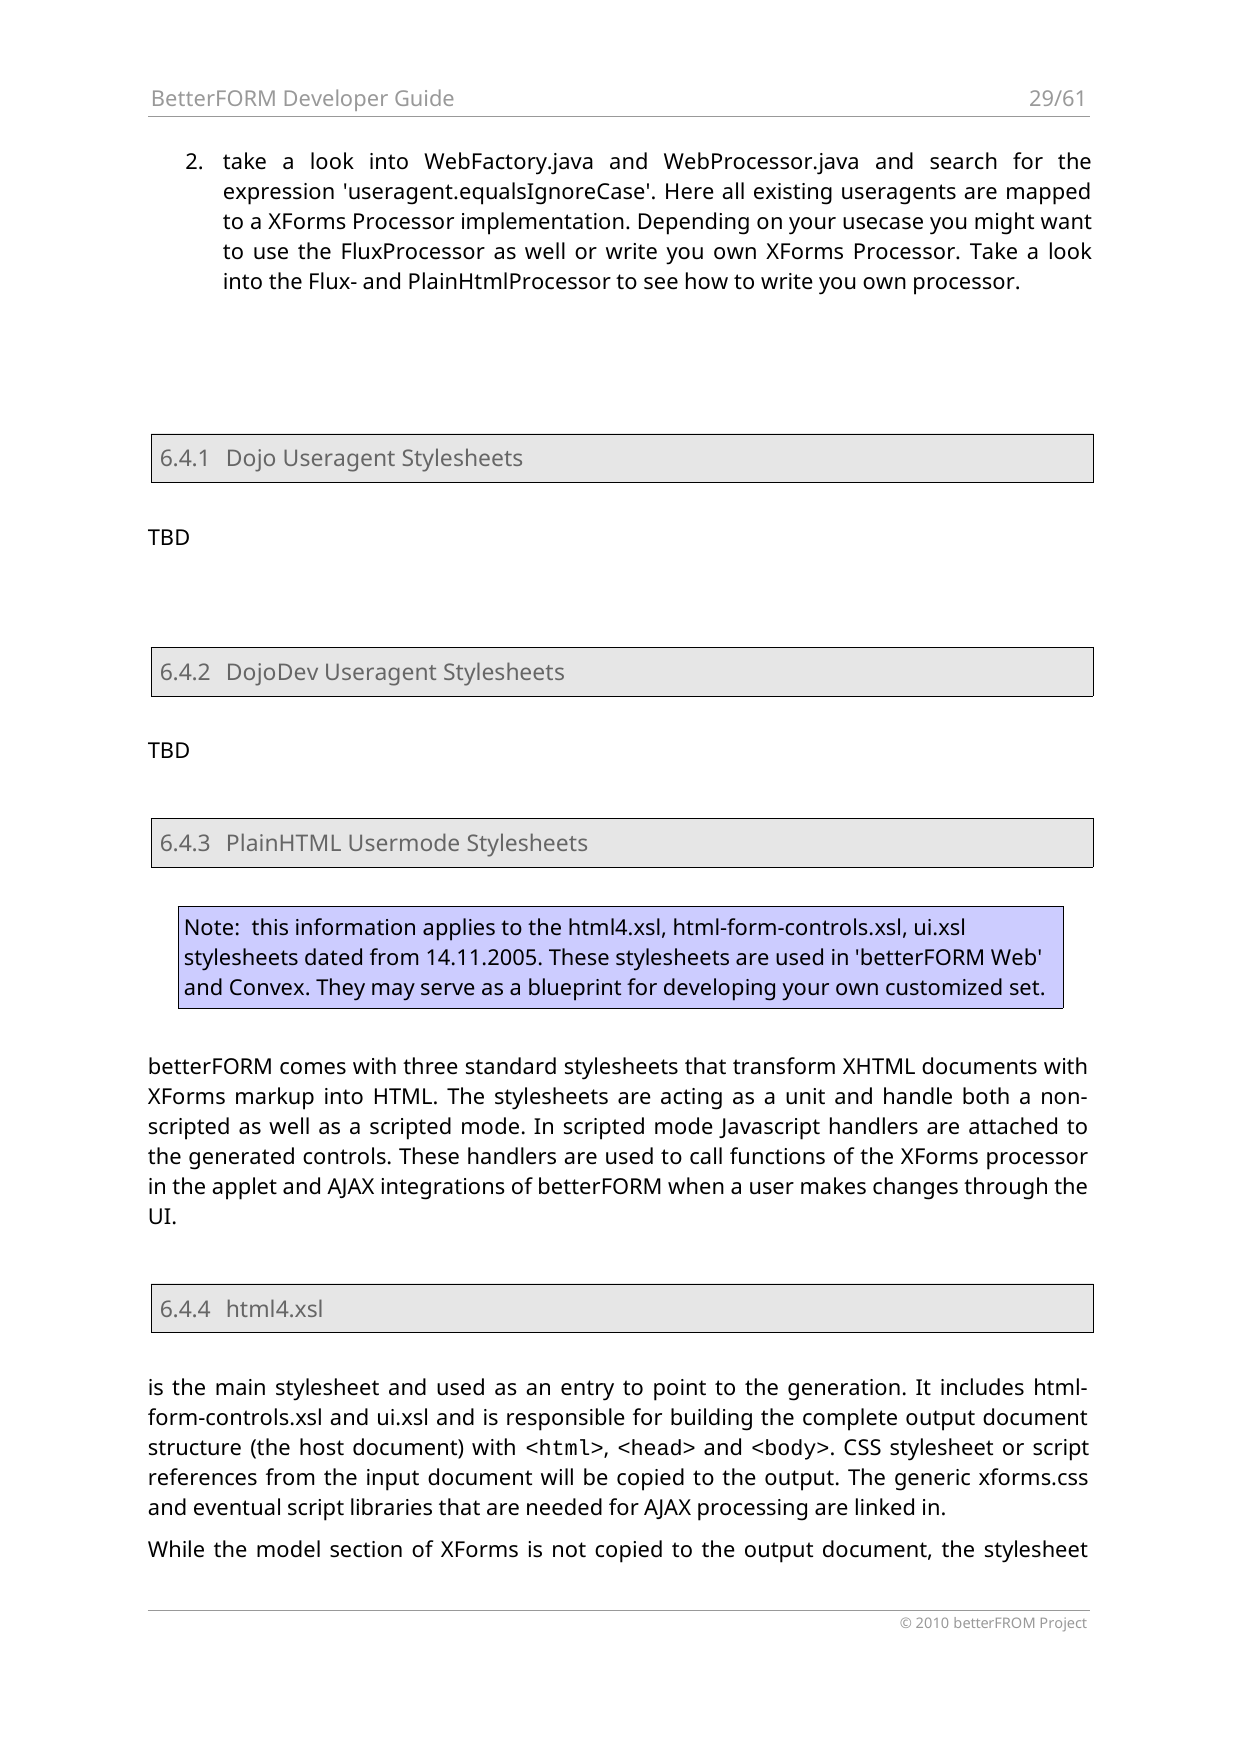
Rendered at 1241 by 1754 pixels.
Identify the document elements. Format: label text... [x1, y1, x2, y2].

text TBD [148, 522, 1090, 552]
text While the model section of XForms is not copied to the output document, the stylesheet [148, 1534, 1090, 1564]
text betterFORM comes with three standard stylesheets that transform XHTML documents with XForms markup into HTML. The stylesheets are acting as a unit and handle both a non-scripted as well as a scripted mode. In scripted mode Javascript handlers are attached to the generated controls. These handlers are used to call functions of the XForms processor in the applet and AJAX integrations of betterFORM when a user makes changes through the UI. [148, 1021, 1090, 1231]
subtitle DojoDev Useragent Stylesheets [152, 648, 1093, 696]
list take a look into WebFactory.java and WebProcessor.java and search for the expression 'useragent.equalsIgnoreCase'. Here all existing useragents are mapped to a XForms Processor implementation. Depending on your usecase you might want to use the FluxProcessor as well or write you own XForms Processor. Take a look into the Flux- and PlainHtmlProcessor to see how to write you own processor. [185, 146, 1093, 296]
text TBD [148, 735, 1090, 765]
text is the main stylesheet and used as an entry to point to the generation. It includes html-form-controls.xsl and ui.xsl and is responsible for building the complete output document structure (the host document) with <html>, <head> and <body>. CSS stylesheet or script references from the input document will be copied to the output. The generic xforms.css and eventual script libraries that are needed for AJAX processing are linked in. [148, 1372, 1090, 1522]
subtitle PlainHTML Usermode Stylesheets [152, 819, 1093, 867]
text Note: this information applies to the html4.xsl, html-form-controls.xsl, ui.xsl stylesheets dated from 14.11.2005. These stylesheets are used in 'betterFORM Web' and Convex. They may serve as a blueprint for developing your own customized set. [179, 907, 1063, 1008]
subtitle html4.xsl [152, 1285, 1093, 1332]
subtitle Dojo Useragent Stylesheets [152, 435, 1093, 482]
